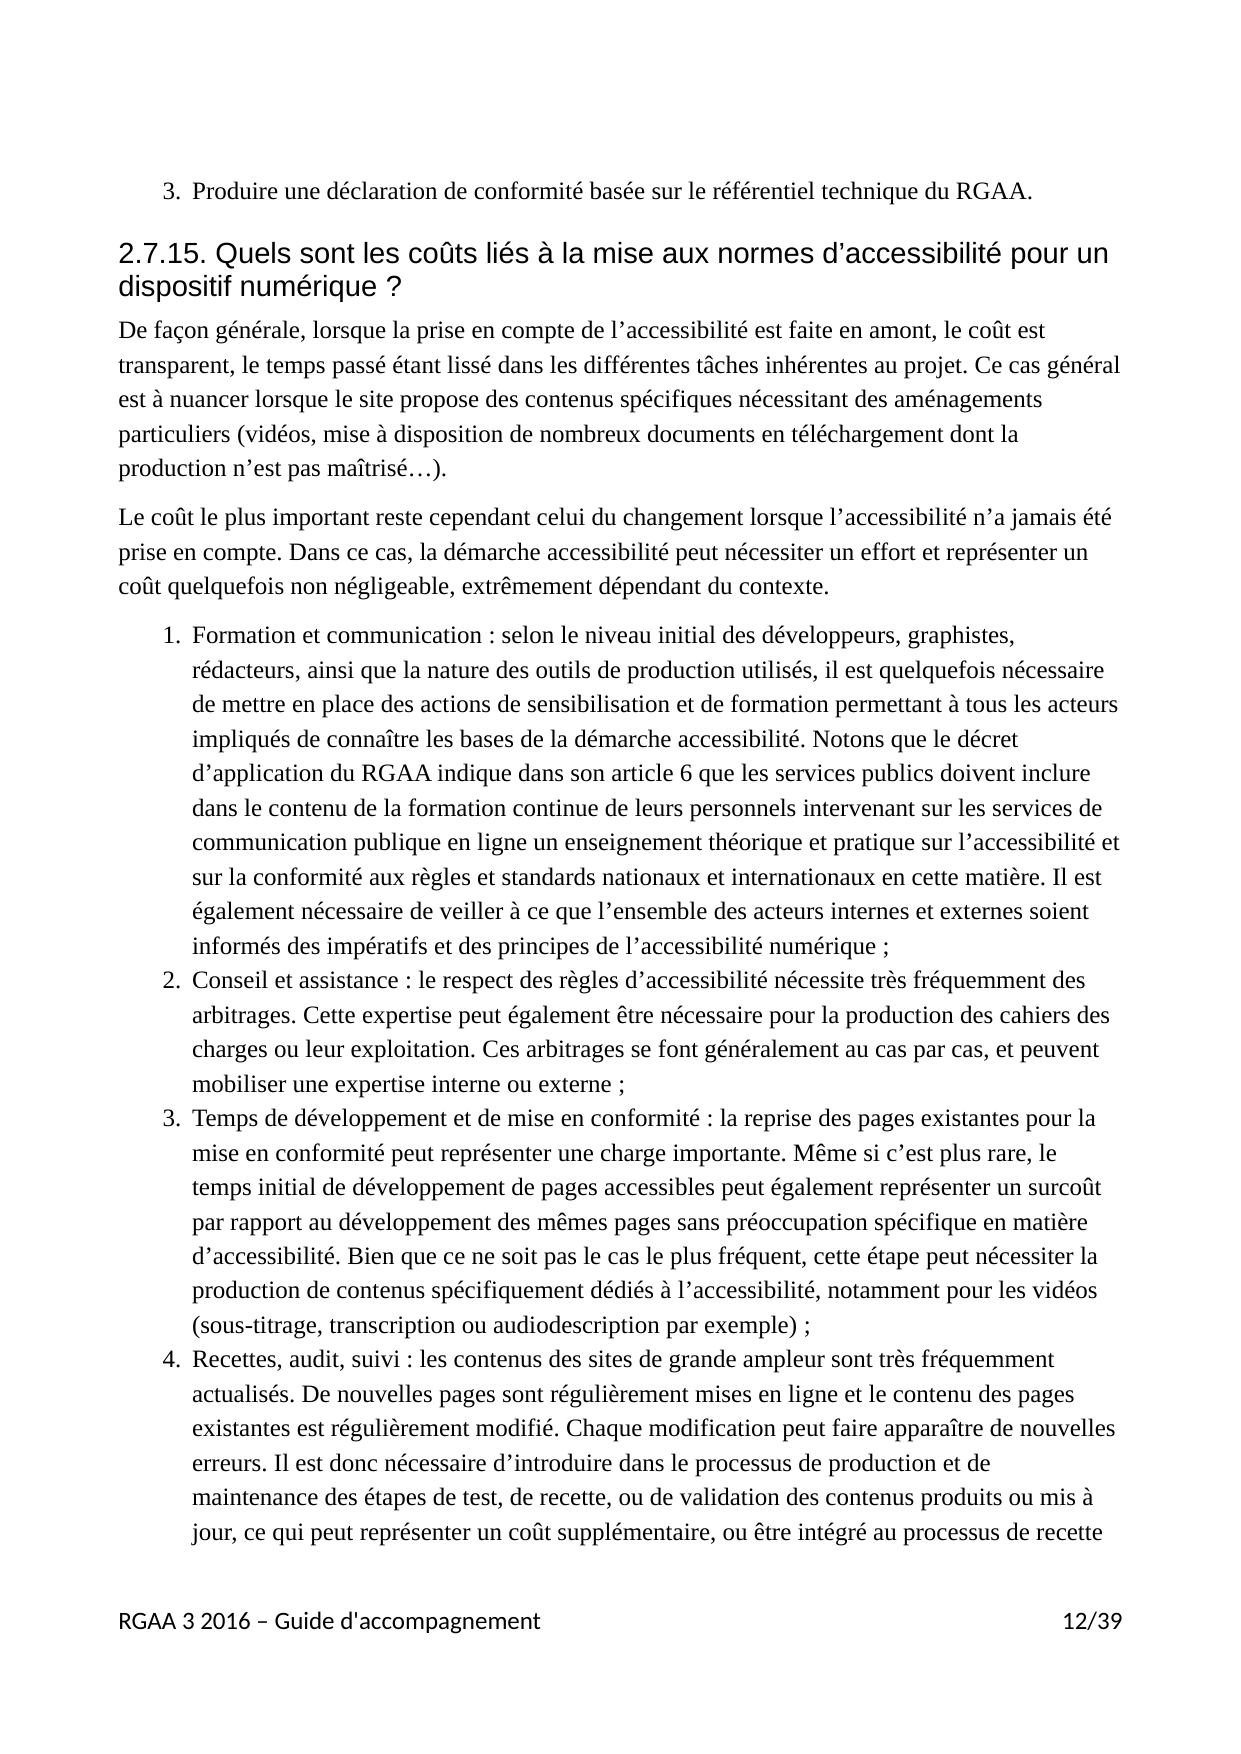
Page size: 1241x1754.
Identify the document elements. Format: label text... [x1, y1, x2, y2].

text Le coût le plus important reste cependant celui du changement lorsque l’accessibilité n’a jamais été prise en compte. Dans ce cas, la démarche accessibilité peut nécessiter un effort et représenter un coût quelquefois non négligeable, extrêmement dépendant du contexte. [118, 502, 1122, 600]
subtitle 2.7.15. Quels sont les coûts liés à la mise aux normes d’accessibilité pour un dispositif numérique ? [118, 236, 1122, 303]
list Formation et communication : selon le niveau initial des développeurs, graphistes, rédacteurs, ainsi que la nature des outils de production utilisés, il est quelquefois nécessaire de mettre en place des actions de sensibilisation et de formation permettant à tous les acteurs impliqués de connaître les bases de la démarche accessibilité. Notons que le décret d’application du RGAA indique dans son article 6 que les services publics doivent inclure dans le contenu de la formation continue de leurs personnels intervenant sur les services de communication publique en ligne un enseignement théorique et pratique sur l’accessibilité et sur la conformité aux règles et standards nationaux et internationaux en cette matière. Il est également nécessaire de veiller à ce que l’ensemble des acteurs internes et externes soient informés des impératifs et des principes de l’accessibilité numérique ; [162, 620, 1122, 959]
list Produire une déclaration de conformité basée sur le référentiel technique du RGAA. [162, 176, 1122, 205]
list Temps de développement et de mise en conformité : la reprise des pages existantes pour la mise en conformité peut représenter une charge importante. Même si c’est plus rare, le temps initial de développement de pages accessibles peut également représenter un surcoût par rapport au développement des mêmes pages sans préoccupation spécifique en matière d’accessibilité. Bien que ce ne soit pas le cas le plus fréquent, cette étape peut nécessiter la production de contenus spécifiquement dédiés à l’accessibilité, notamment pour les vidéos (sous-titrage, transcription ou audiodescription par exemple) ; [162, 1103, 1122, 1339]
list Conseil et assistance : le respect des règles d’accessibilité nécessite très fréquemment des arbitrages. Cette expertise peut également être nécessaire pour la production des cahiers des charges ou leur exploitation. Ces arbitrages se font généralement au cas par cas, et peuvent mobiliser une expertise interne ou externe ; [162, 965, 1122, 1097]
list Recettes, audit, suivi : les contenus des sites de grande ampleur sont très fréquemment actualisés. De nouvelles pages sont régulièrement mises en ligne et le contenu des pages existantes est régulièrement modifié. Chaque modification peut faire apparaître de nouvelles erreurs. Il est donc nécessaire d’introduire dans le processus de production et de maintenance des étapes de test, de recette, ou de validation des contenus produits ou mis à jour, ce qui peut représenter un coût supplémentaire, ou être intégré au processus de recette [162, 1344, 1122, 1546]
text De façon générale, lorsque la prise en compte de l’accessibilité est faite en amont, le coût est transparent, le temps passé étant lissé dans les différentes tâches inhérentes au projet. Ce cas général est à nuancer lorsque le site propose des contenus spécifiques nécessitant des aménagements particuliers (vidéos, mise à disposition de nombreux documents en téléchargement dont la production n’est pas maîtrisé…). [118, 315, 1122, 482]
